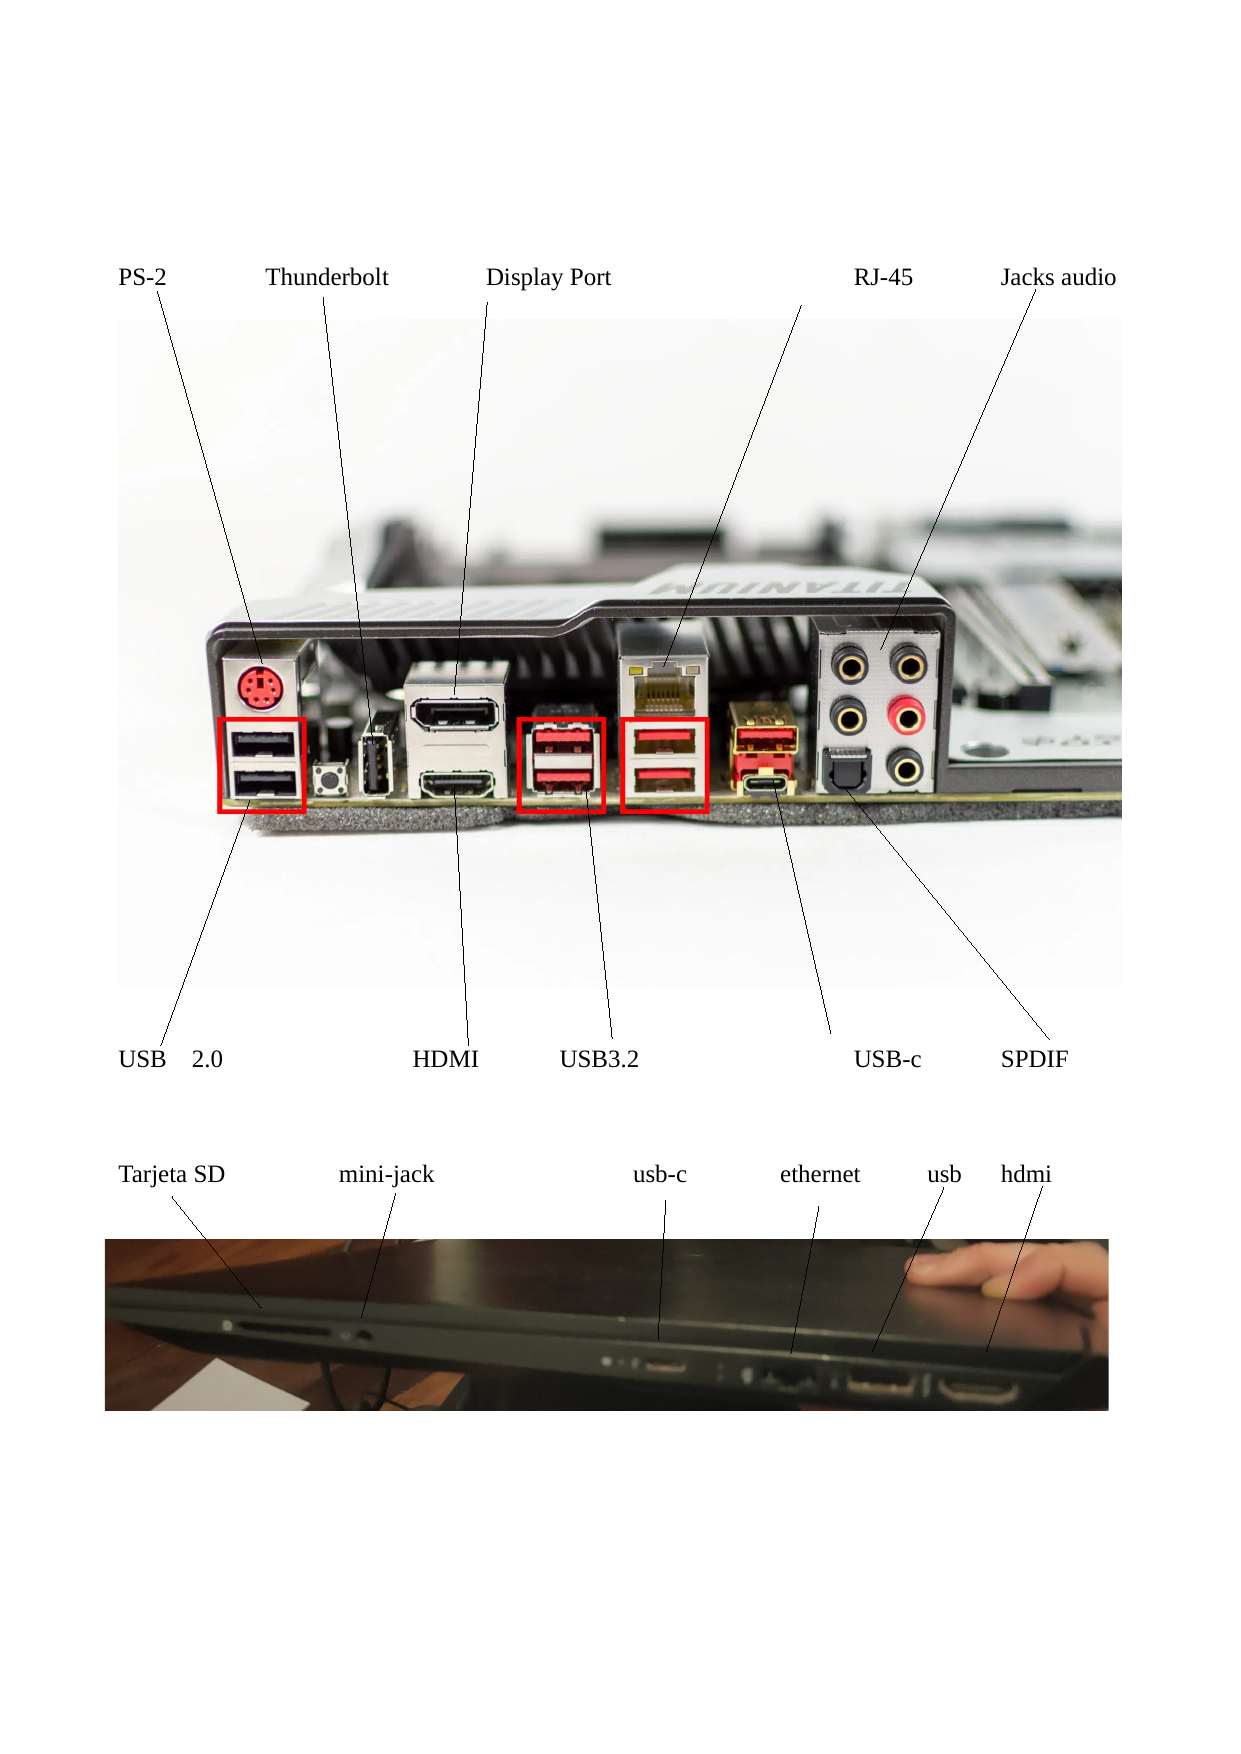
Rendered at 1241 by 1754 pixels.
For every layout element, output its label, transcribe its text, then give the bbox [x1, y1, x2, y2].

text USB 2.0 HDMI USB3.2 USB-c SPDIF [118, 1044, 1122, 1073]
text Tarjeta SD mini-jack usb-c ethernet usb hdmi [118, 1159, 1122, 1188]
text PS-2 Thunderbolt Display Port RJ-45 Jacks audio [118, 262, 1122, 291]
picture [104, 1332, 1109, 1364]
picture [118, 319, 1122, 987]
